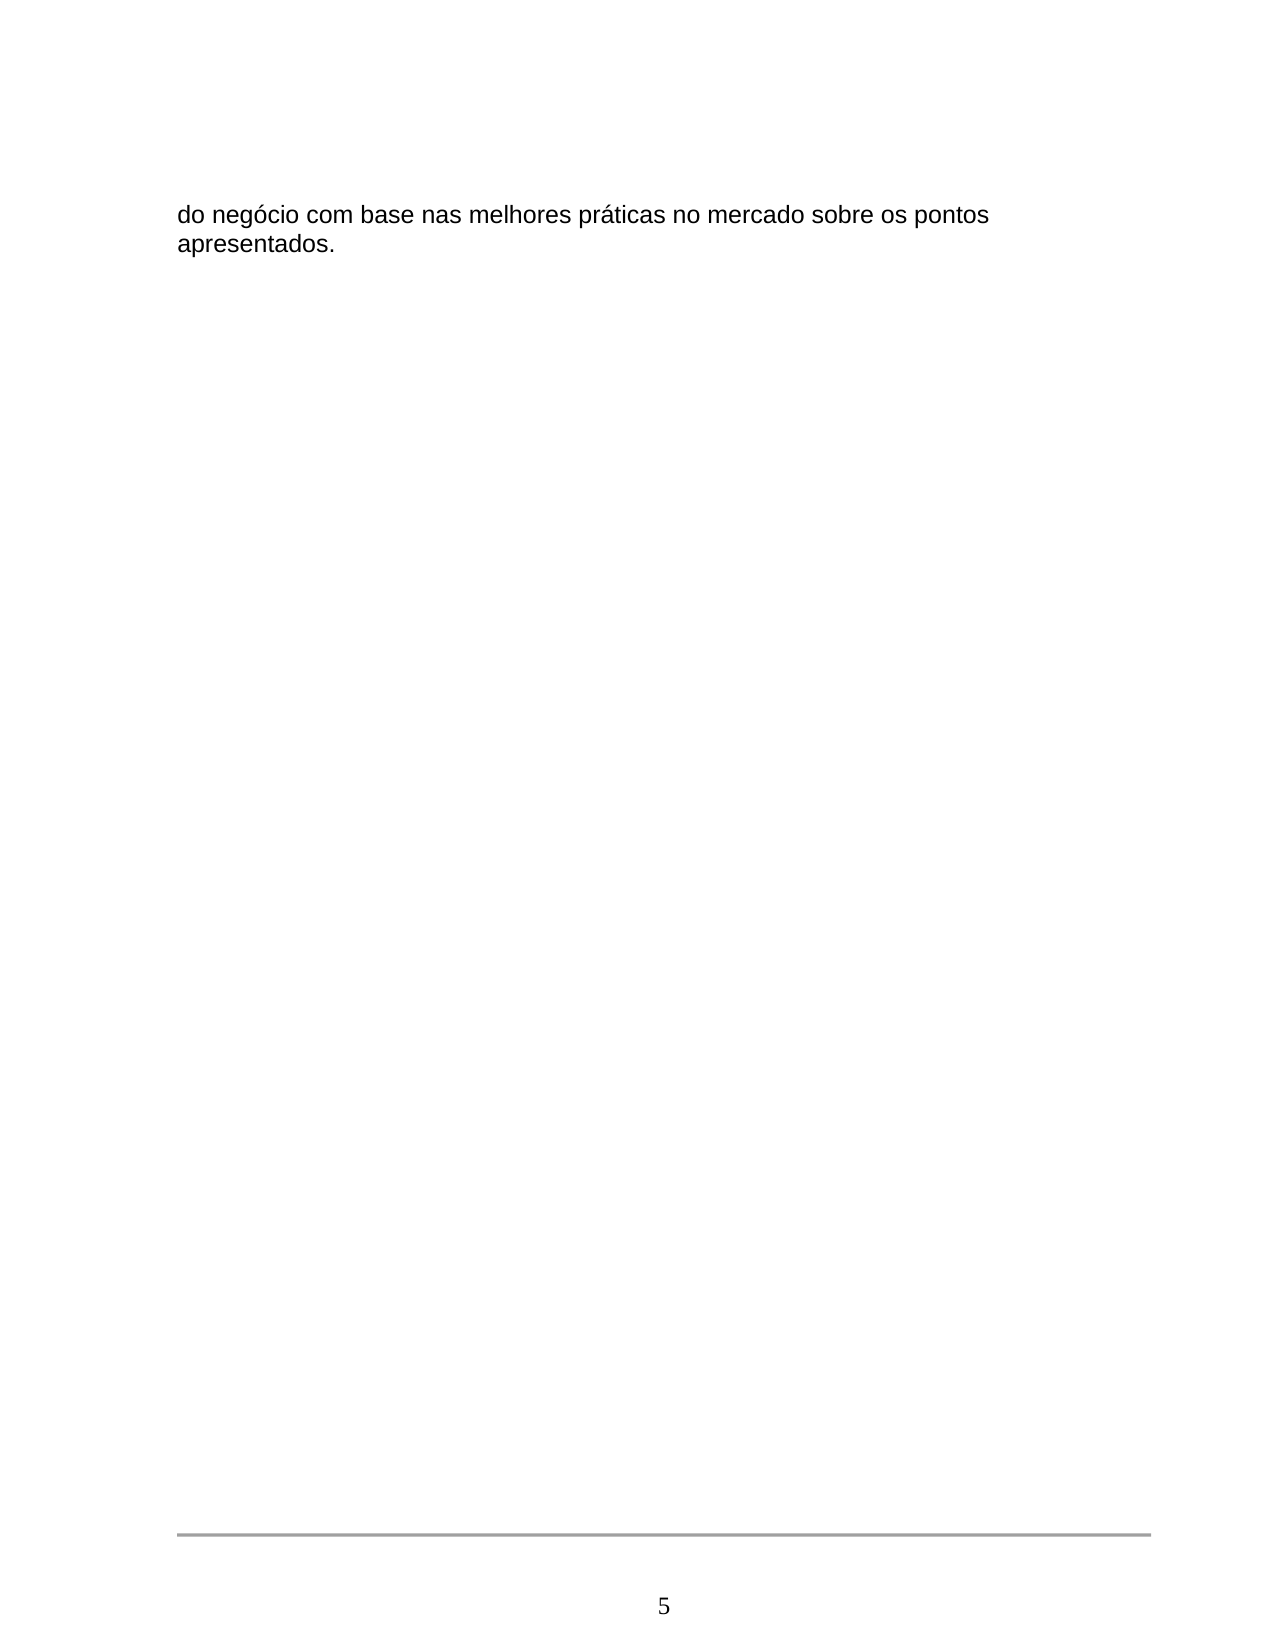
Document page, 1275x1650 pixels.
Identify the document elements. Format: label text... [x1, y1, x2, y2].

text do negócio com base nas melhores práticas no mercado sobre os pontos apresentados. [177, 201, 1151, 258]
